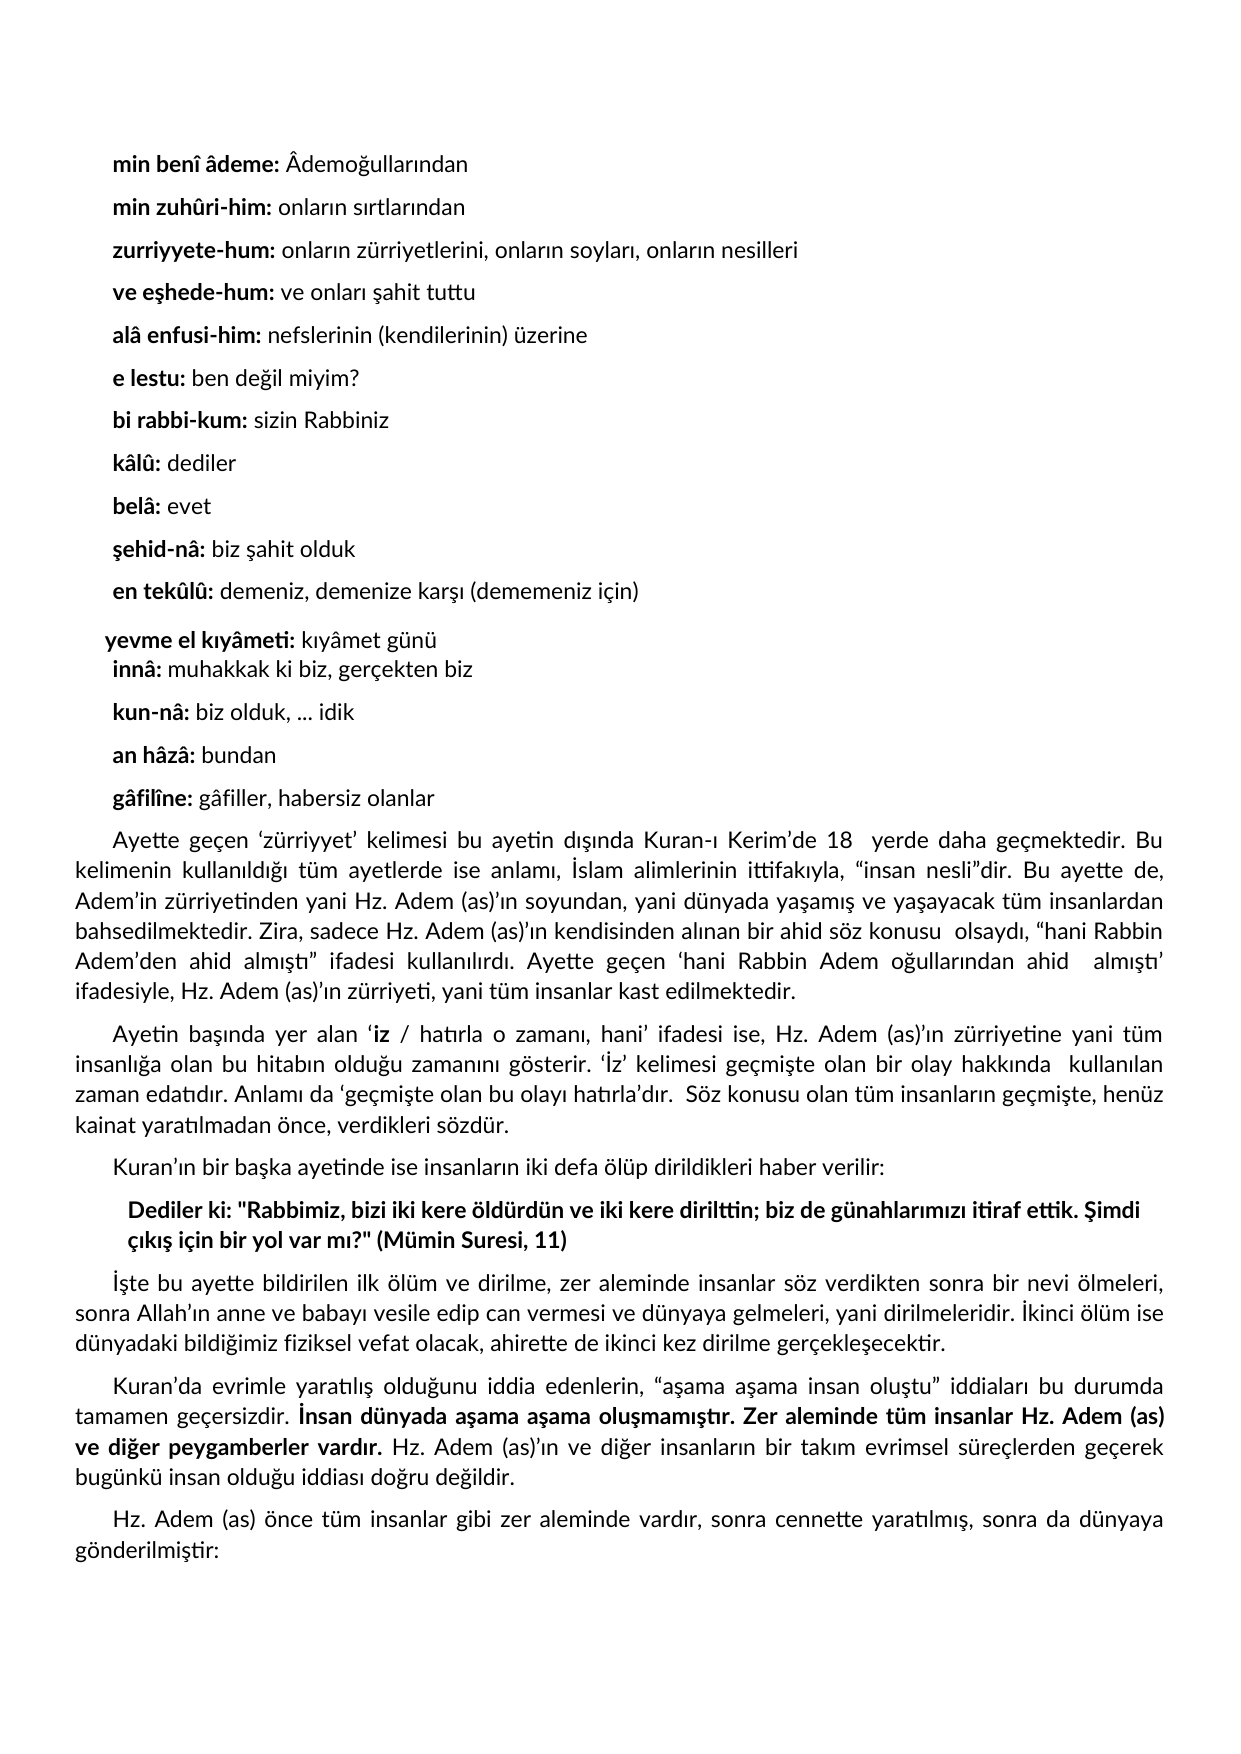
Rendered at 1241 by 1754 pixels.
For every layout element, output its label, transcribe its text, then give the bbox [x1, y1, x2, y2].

text min benî âdeme: Âdemoğullarından [75, 150, 1165, 177]
text gâfilîne: gâfiller, habersiz olanlar [75, 783, 1165, 811]
text bi rabbi-kum: sizin Rabbiniz [75, 406, 1165, 434]
text Ayetin başında yer alan ‘iz / hatırla o zamanı, hani’ ifadesi ise, Hz. Adem (as)’ın zürriyetine yani tüm insanlığa olan bu hitabın olduğu zamanını gösterir. ‘İz’ kelimesi geçmişte olan bir olay hakkında kullanılan zaman edatıdır. Anlamı da ‘geçmişte olan bu olayı hatırla’dır. Söz konusu olan tüm insanların geçmişte, henüz kainat yaratılmadan önce, verdikleri sözdür. [75, 1020, 1165, 1138]
text İşte bu ayette bildirilen ilk ölüm ve dirilme, zer aleminde insanlar söz verdikten sonra bir nevi ölmeleri, sonra Allah’ın anne ve babayı vesile edip can vermesi ve dünyaya gelmeleri, yani dirilmeleridir. İkinci ölüm ise dünyadaki bildiğimiz fiziksel vefat olacak, ahirette de ikinci kez dirilme gerçekleşecektir. [75, 1269, 1165, 1357]
text belâ: evet [75, 492, 1165, 519]
text an hâzâ: bundan [75, 741, 1165, 768]
text Hz. Adem (as) önce tüm insanlar gibi zer aleminde vardır, sonra cennette yaratılmış, sonra da dünyaya gönderilmiştir: [75, 1505, 1165, 1563]
text yevme el kıyâmeti: kıyâmet günü [75, 620, 1165, 655]
text en tekûlû: demeniz, demenize karşı (dememeniz için) [75, 577, 1165, 604]
text kun-nâ: biz olduk, ... idik [75, 698, 1165, 725]
text innâ: muhakkak ki biz, gerçekten biz [75, 655, 1165, 683]
text alâ enfusi-him: nefslerinin (kendilerinin) üzerine [75, 321, 1165, 348]
text kâlû: dediler [75, 449, 1165, 476]
text Kuran’ın bir başka ayetinde ise insanların iki defa ölüp dirildikleri haber verilir: [75, 1153, 1165, 1181]
text Kuran’da evrimle yaratılış olduğunu iddia edenlerin, “aşama aşama insan oluştu” iddiaları bu durumda tamamen geçersizdir. İnsan dünyada aşama aşama oluşmamıştır. Zer aleminde tüm insanlar Hz. Adem (as) ve diğer peygamberler vardır. Hz. Adem (as)’ın ve diğer insanların bir takım evrimsel süreçlerden geçerek bugünkü insan olduğu iddiası doğru değildir. [75, 1372, 1165, 1490]
text Ayette geçen ‘zürriyyet’ kelimesi bu ayetin dışında Kuran-ı Kerim’de 18 yerde daha geçmektedir. Bu kelimenin kullanıldığı tüm ayetlerde ise anlamı, İslam alimlerinin ittifakıyla, “insan nesli”dir. Bu ayette de, Adem’in zürriyetinden yani Hz. Adem (as)’ın soyundan, yani dünyada yaşamış ve yaşayacak tüm insanlardan bahsedilmektedir. Zira, sadece Hz. Adem (as)’ın kendisinden alınan bir ahid söz konusu olsaydı, “hani Rabbin Adem’den ahid almıştı” ifadesi kullanılırdı. Ayette geçen ‘hani Rabbin Adem oğullarından ahid almıştı’ ifadesiyle, Hz. Adem (as)’ın zürriyeti, yani tüm insanlar kast edilmektedir. [75, 826, 1165, 1004]
text zurriyyete-hum: onların zürriyetlerini, onların soyları, onların nesilleri [75, 235, 1165, 263]
text e lestu: ben değil miyim? [75, 363, 1165, 391]
text Dediler ki: "Rabbimiz, bizi iki kere öldürdün ve iki kere dirilttin; biz de günahlarımızı itiraf ettik. Şimdi çıkış için bir yol var mı?" (Mümin Suresi, 11) [127, 1196, 1143, 1253]
text şehid-nâ: biz şahit olduk [75, 534, 1165, 562]
text min zuhûri-him: onların sırtlarından [75, 193, 1165, 220]
text ve eşhede-hum: ve onları şahit tuttu [75, 278, 1165, 306]
